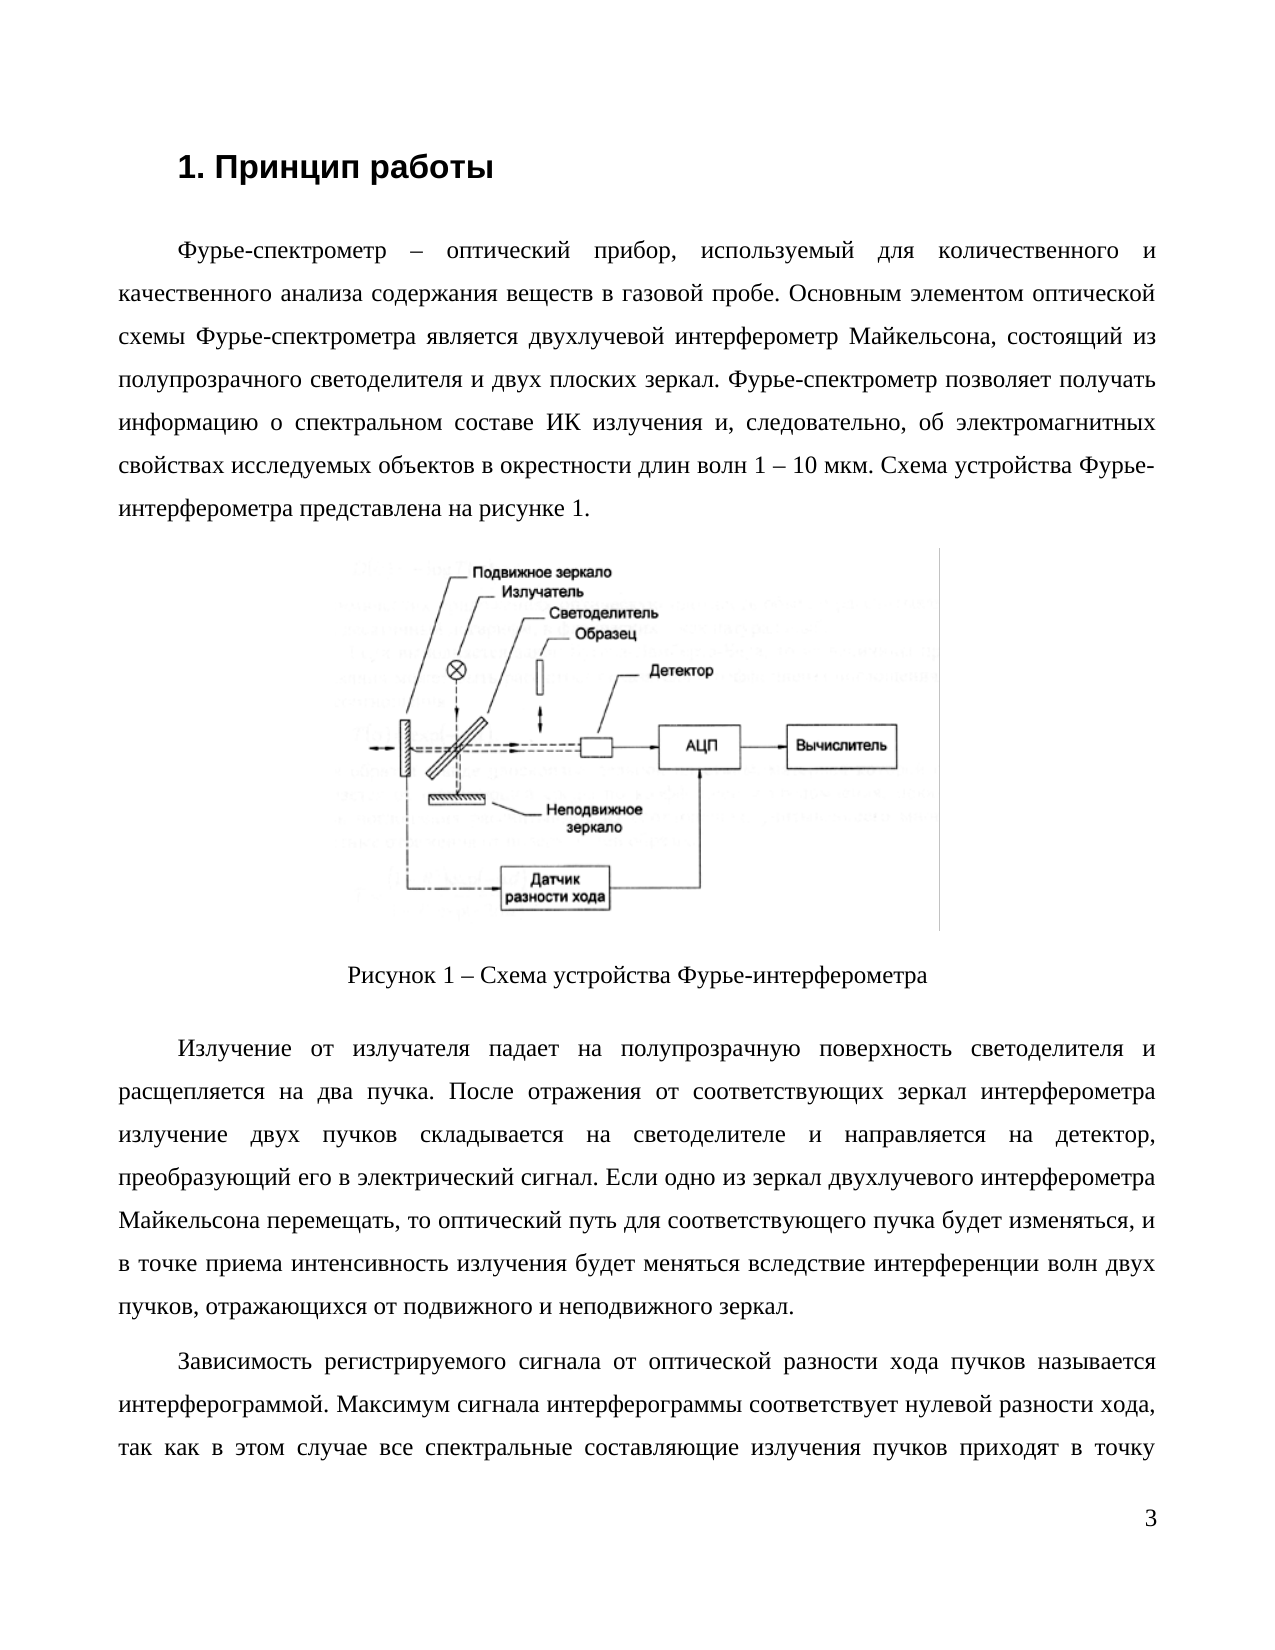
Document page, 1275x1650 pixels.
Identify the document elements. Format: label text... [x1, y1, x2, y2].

text Фурье-спектрометр – оптический прибор, используемый для количественного и качественного анализа содержания веществ в газовой пробе. Основным элементом оптической схемы Фурье-спектрометра является двухлучевой интерферометр Майкельсона, состоящий из полупрозрачного светоделителя и двух плоских зеркал. Фурье-спектрометр позволяет получать информацию о спектральном составе ИК излучения и, следовательно, об электромагнитных свойствах исследуемых объектов в окрестности длин волн 1 – 10 мкм. Схема устройства Фурье-интерферометра представлена на рисунке 1. [118, 235, 1157, 522]
subtitle Принцип работы [118, 148, 1157, 186]
text Рисунок 1 – Схема устройства Фурье-интерферометра [118, 960, 1157, 989]
picture [334, 548, 941, 931]
text Зависимость регистрируемого сигнала от оптической разности хода пучков называется интерферограммой. Максимум сигнала интерферограммы соответствует нулевой разности хода, так как в этом случае все спектральные составляющие излучения пучков приходят в точку [118, 1346, 1157, 1461]
text Излучение от излучателя падает на полупрозрачную поверхность светоделителя и расщепляется на два пучка. После отражения от соответствующих зеркал интерферометра излучение двух пучков складывается на светоделителе и направляется на детектор, преобразующий его в электрический сигнал. Если одно из зеркал двухлучевого интерферометра Майкельсона перемещать, то оптический путь для соответствующего пучка будет изменяться, и в точке приема интенсивность излучения будет меняться вследствие интерференции волн двух пучков, отражающихся от подвижного и неподвижного зеркал. [118, 1033, 1157, 1320]
